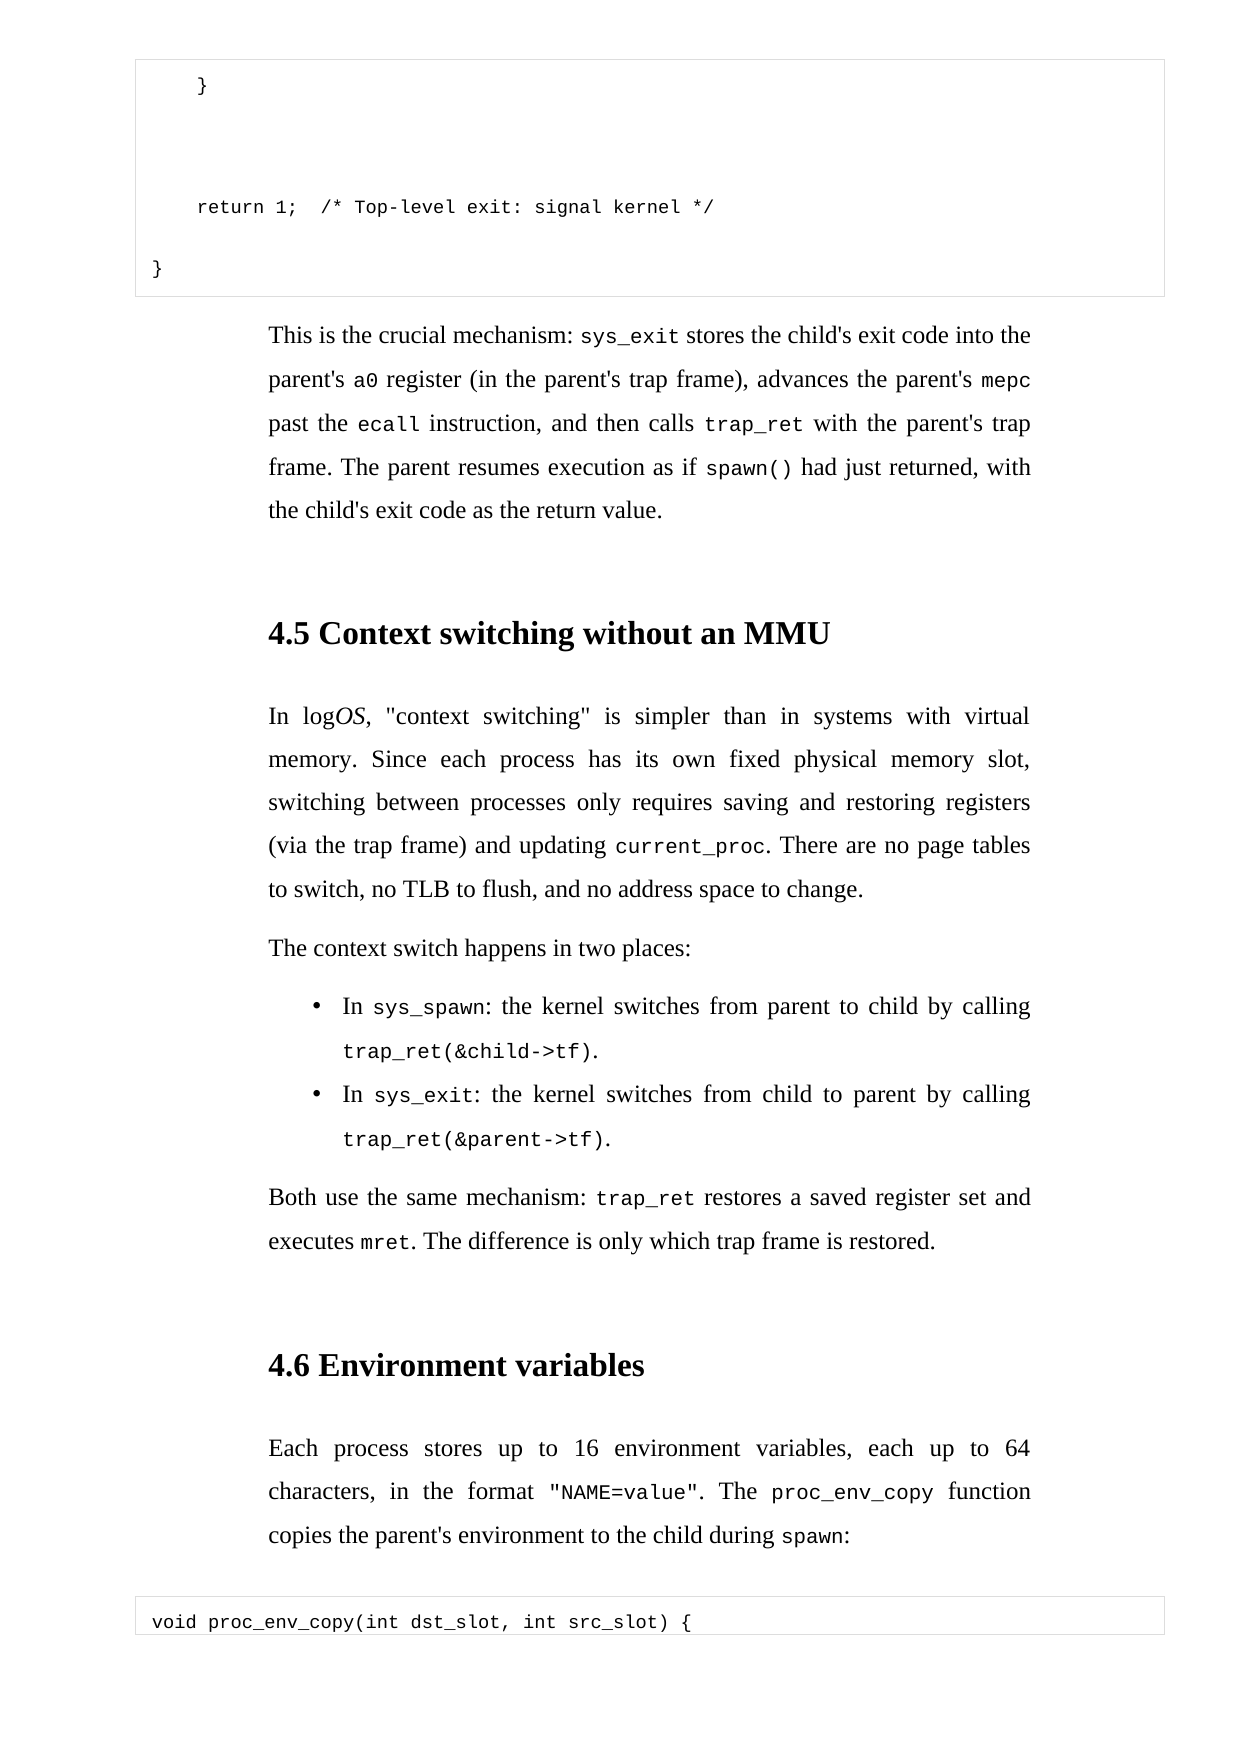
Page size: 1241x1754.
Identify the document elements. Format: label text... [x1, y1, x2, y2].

subtitle 4.6 Environment variables [268, 1346, 1031, 1384]
list In sys_spawn: the kernel switches from parent to child by calling trap_ret(&child->tf). [312, 991, 1031, 1064]
text } [136, 242, 1164, 296]
text In logOS, "context switching" is simpler than in systems with virtual memory. Since each process has its own fixed physical memory slot, switching between processes only requires saving and restoring registers (via the trap frame) and updating current_proc. There are no page tables to switch, no TLB to flush, and no address space to change. [268, 701, 1031, 903]
text Both use the same mechanism: trap_ret restores a saved register set and executes mret. The difference is only which trap frame is restored. [268, 1182, 1031, 1256]
text The context switch happens in two places: [268, 933, 1031, 961]
text return 1; /* Top-level exit: signal kernel */ [136, 181, 1164, 219]
text void proc_env_copy(int dst_slot, int src_slot) { [136, 1597, 1164, 1634]
text This is the crucial mechanism: sys_exit stores the child's exit code into the parent's a0 register (in the parent's trap frame), advances the parent's mepc past the ecall instruction, and then calls trap_ret with the parent's trap frame. The parent resumes execution as if spawn() had just returned, with the child's exit code as the return value. [268, 320, 1031, 524]
subtitle 4.5 Context switching without an MMU [268, 614, 1031, 652]
list In sys_exit: the kernel switches from child to parent by calling trap_ret(&parent->tf). [312, 1079, 1031, 1153]
text Each process stores up to 16 environment variables, each up to 64 characters, in the format "NAME=value". The proc_env_copy function copies the parent's environment to the child during spawn: [268, 1433, 1031, 1550]
text } [136, 60, 1164, 97]
